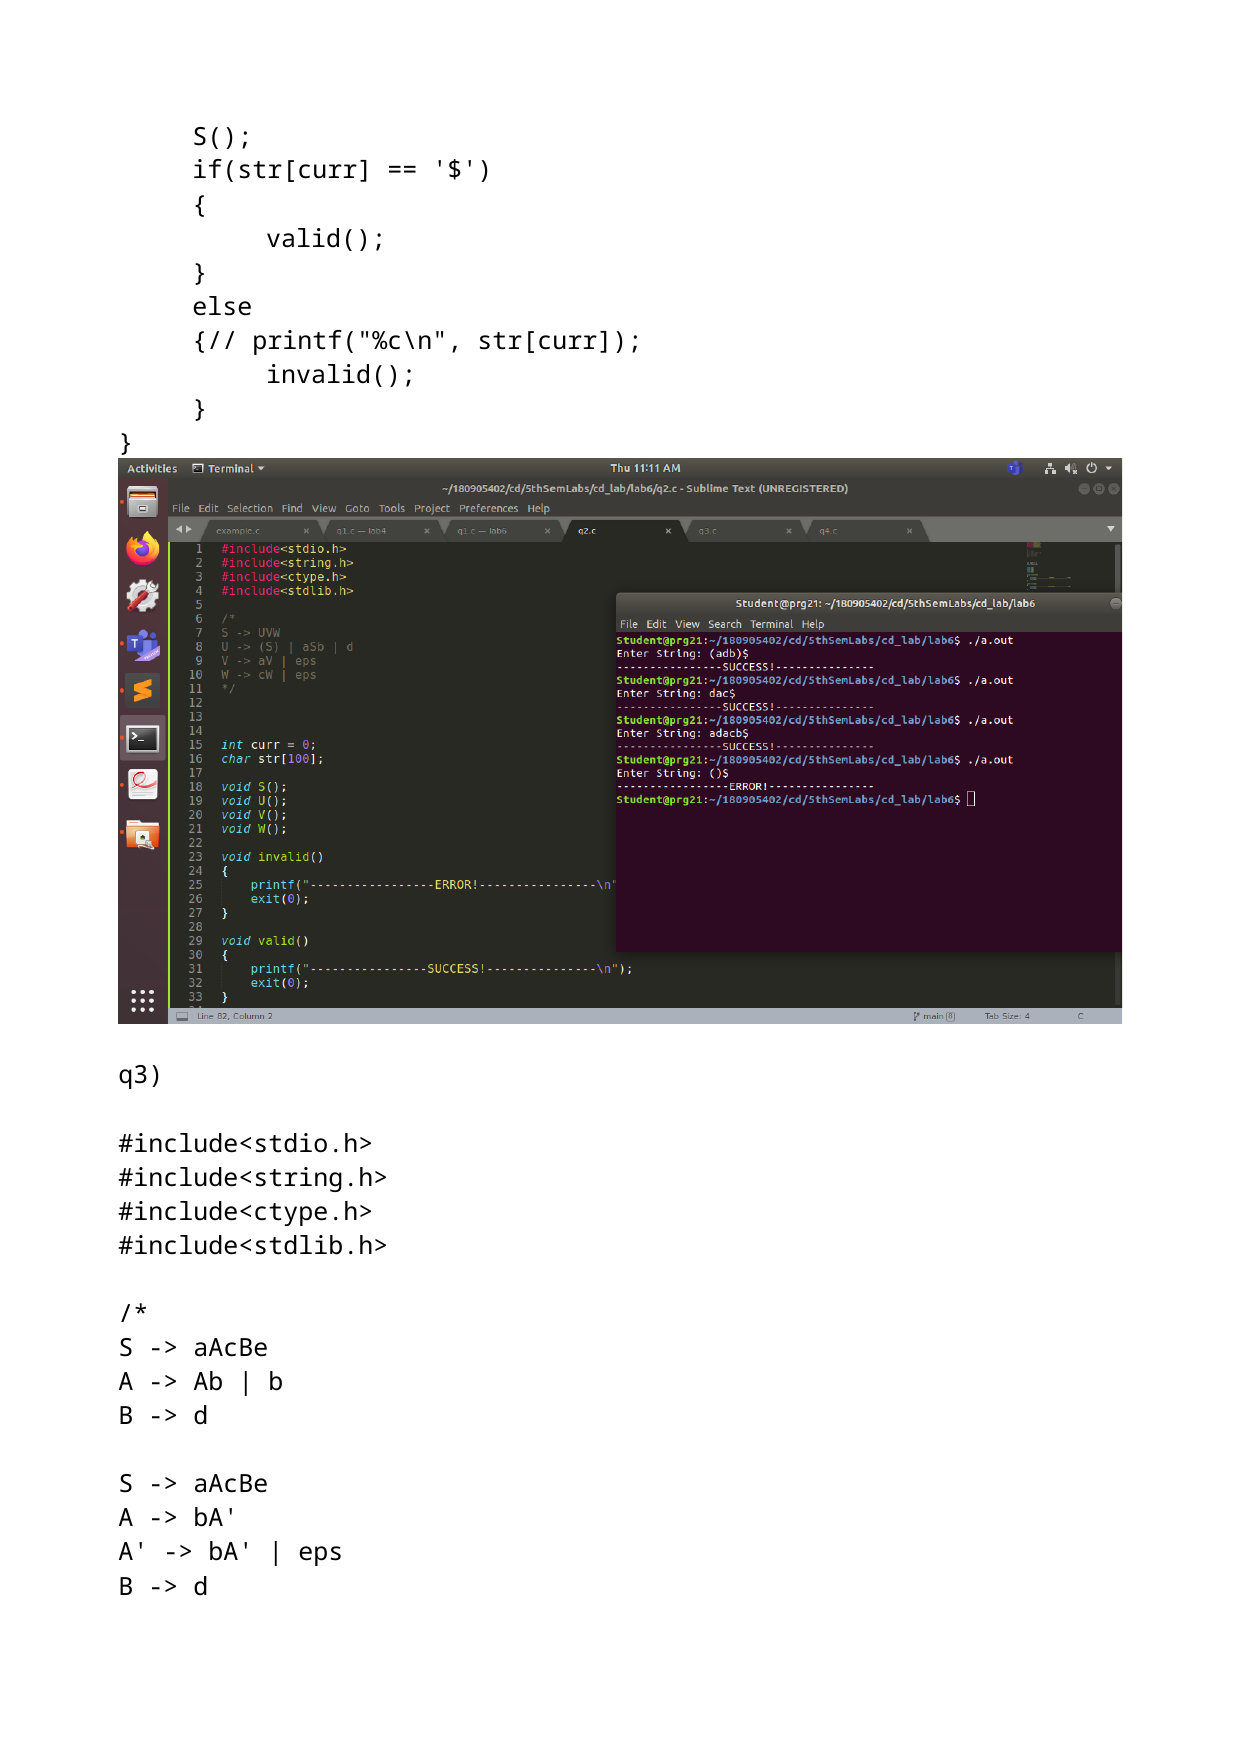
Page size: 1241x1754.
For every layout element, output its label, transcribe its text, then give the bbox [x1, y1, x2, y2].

text } [118, 254, 1122, 288]
text S -> aAcBe [118, 1330, 1122, 1364]
text #include<string.h> [118, 1159, 1122, 1193]
text invalid(); [118, 357, 1122, 391]
text #include<ctype.h> [118, 1193, 1122, 1227]
text { [118, 186, 1122, 220]
text #include<stdlib.h> [118, 1227, 1122, 1262]
text /* [118, 1296, 1122, 1330]
text #include<stdio.h> [118, 1125, 1122, 1159]
text else [118, 288, 1122, 322]
text } [118, 425, 1122, 458]
text A' -> bA' | eps [118, 1534, 1122, 1568]
text A -> Ab | b [118, 1364, 1122, 1398]
text valid(); [118, 220, 1122, 254]
text B -> d [118, 1398, 1122, 1432]
text {// printf("%c\n", str[curr]); [118, 322, 1122, 357]
text B -> d [118, 1568, 1122, 1602]
text S(); [118, 118, 1122, 152]
text } [118, 391, 1122, 425]
text if(str[curr] == '$') [118, 152, 1122, 186]
picture [118, 458, 1123, 1024]
text A -> bA' [118, 1500, 1122, 1534]
text S -> aAcBe [118, 1466, 1122, 1500]
text q3) [118, 1057, 1122, 1091]
